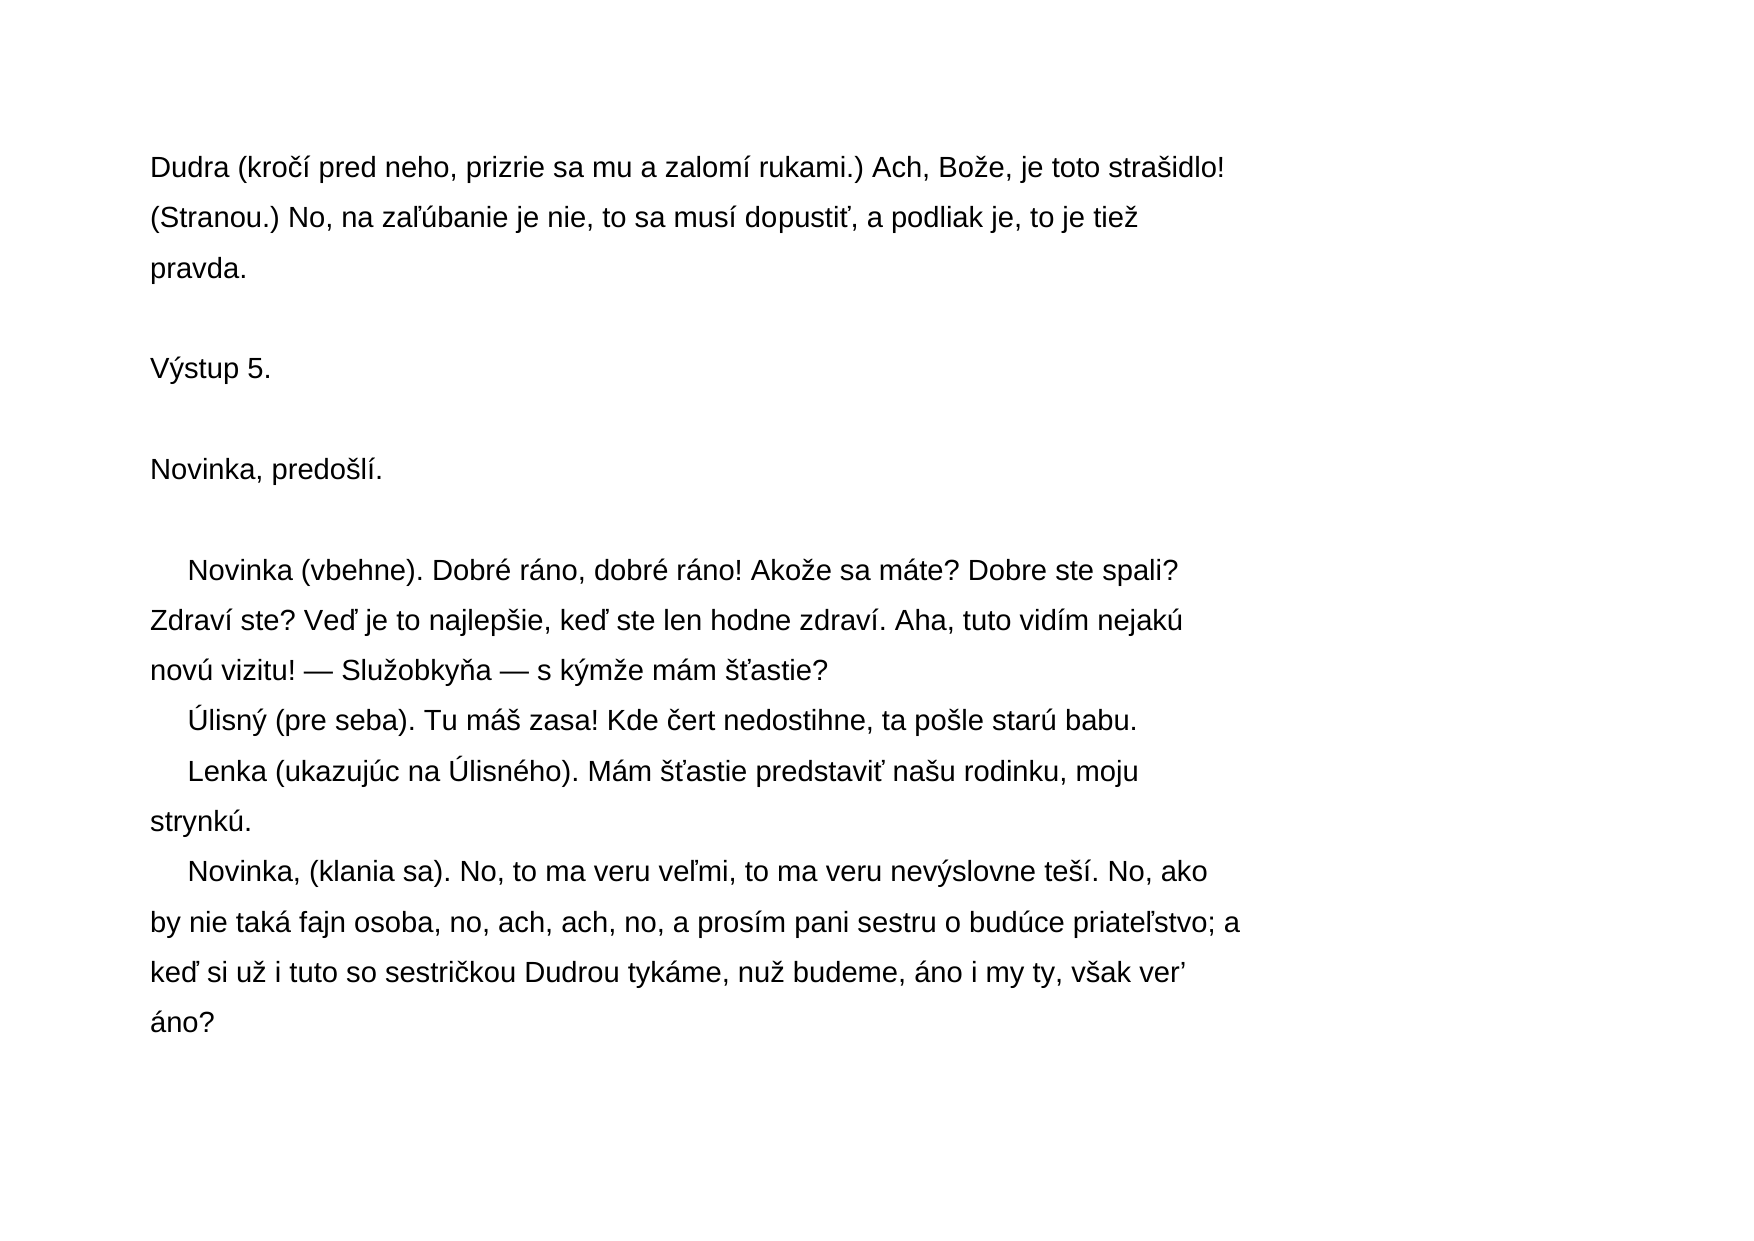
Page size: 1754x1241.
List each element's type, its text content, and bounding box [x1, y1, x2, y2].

text Výstup 5. [150, 351, 1243, 385]
text Úlisný (pre seba). Tu máš zasa! Kde čert nedostihne, ta pošle starú babu. [150, 703, 1243, 737]
text Novinka, predošlí. [150, 452, 1243, 485]
text Novinka, (klania sa). No, to ma veru veľmi, to ma veru nevýslovne teší. No, ako by nie taká fajn osoba, no, ach, ach, no, a prosím pani sestru o budúce priateľstvo; a keď si už i tuto so sestričkou Dudrou tykáme, nuž budeme, áno i my ty, však ver’ áno? [150, 854, 1243, 1039]
text Dudra (kročí pred neho, prizrie sa mu a zalomí rukami.) Ach, Bože, je toto strašidlo! (Stra­nou.) No, na zaľúbanie je nie, to sa musí do­pustiť, a podliak je, to je tiež pravda. [150, 150, 1243, 284]
text Lenka (ukazujúc na Úlisného). Mám šťastie predstaviť našu rodinku, moju strynkú. [150, 754, 1243, 838]
text Novinka (vbehne). Dobré ráno, dobré ráno! Akože sa máte? Dobre ste spali? Zdraví ste? Veď je to najlepšie, keď ste len hodne zdraví. Aha, tuto vidím nejakú novú vizitu! — Služobkyňa — s kýmže mám šťastie? [150, 552, 1243, 687]
